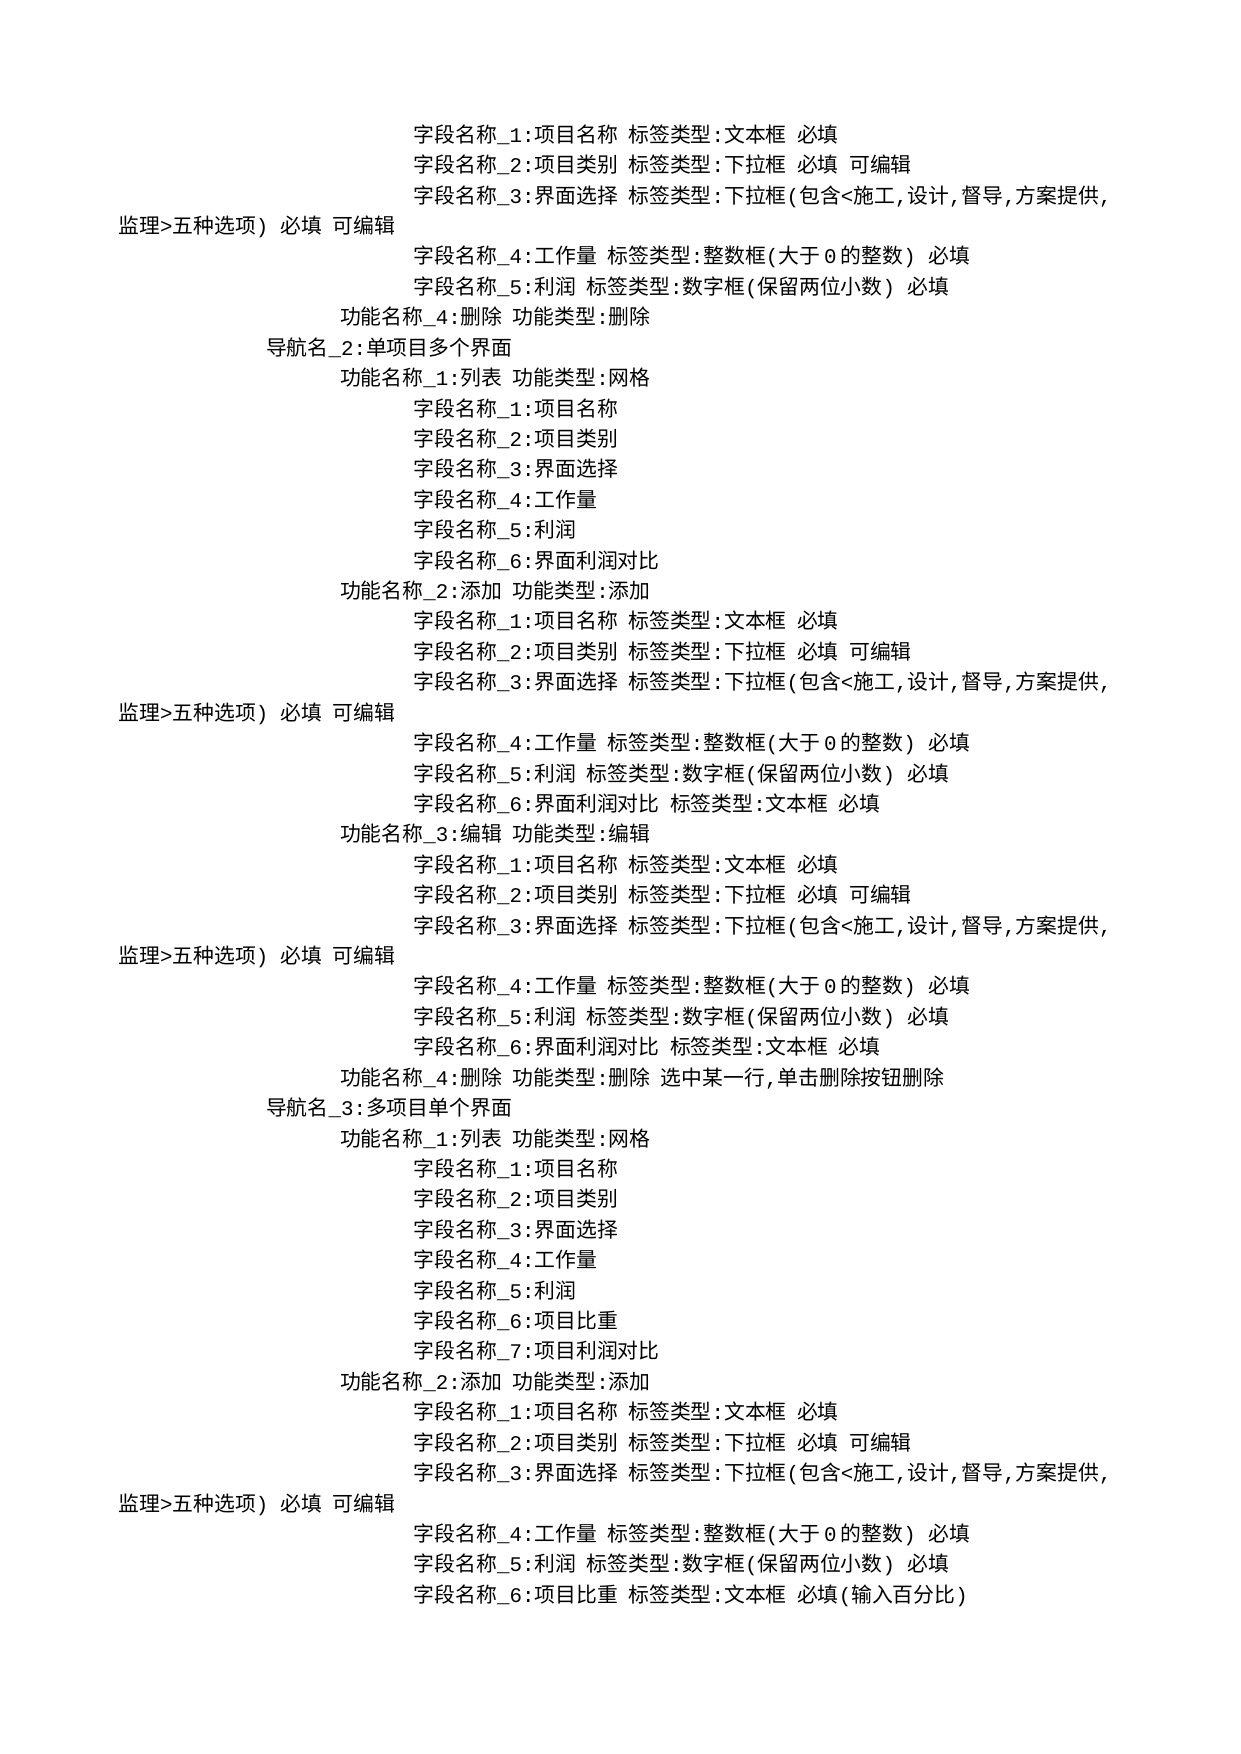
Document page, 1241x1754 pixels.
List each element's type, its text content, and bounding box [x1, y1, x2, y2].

text 字段名称_6:界面利润对比 [118, 544, 1122, 574]
text 字段名称_6:项目比重 标签类型:文本框 必填(输入百分比) [118, 1578, 1122, 1608]
text 字段名称_2:项目类别 标签类型:下拉框 必填 可编辑 [118, 148, 1122, 179]
text 字段名称_5:利润 [118, 513, 1122, 544]
text 字段名称_3:界面选择 标签类型:下拉框(包含<施工,设计,督导,方案提供,监理>五种选项) 必填 可编辑 [118, 909, 1122, 970]
text 字段名称_3:界面选择 [118, 453, 1122, 483]
text 字段名称_4:工作量 [118, 1243, 1122, 1274]
text 字段名称_4:工作量 标签类型:整数框(大于0的整数) 必填 [118, 240, 1122, 270]
text 字段名称_2:项目类别 标签类型:下拉框 必填 可编辑 [118, 1426, 1122, 1456]
text 功能名称_4:删除 功能类型:删除 [118, 301, 1122, 331]
text 字段名称_3:界面选择 标签类型:下拉框(包含<施工,设计,督导,方案提供,监理>五种选项) 必填 可编辑 [118, 666, 1122, 726]
text 字段名称_1:项目名称 [118, 392, 1122, 422]
text 字段名称_1:项目名称 标签类型:文本框 必填 [118, 848, 1122, 878]
text 字段名称_2:项目类别 [118, 422, 1122, 453]
text 字段名称_2:项目类别 标签类型:下拉框 必填 可编辑 [118, 635, 1122, 666]
text 字段名称_5:利润 [118, 1274, 1122, 1304]
text 导航名_3:多项目单个界面 [118, 1091, 1122, 1122]
text 字段名称_6:界面利润对比 标签类型:文本框 必填 [118, 1031, 1122, 1061]
text 功能名称_4:删除 功能类型:删除 选中某一行,单击删除按钮删除 [118, 1061, 1122, 1091]
text 字段名称_2:项目类别 [118, 1183, 1122, 1213]
text 功能名称_1:列表 功能类型:网格 [118, 361, 1122, 392]
text 字段名称_4:工作量 标签类型:整数框(大于0的整数) 必填 [118, 726, 1122, 757]
text 功能名称_2:添加 功能类型:添加 [118, 574, 1122, 605]
text 字段名称_4:工作量 标签类型:整数框(大于0的整数) 必填 [118, 1517, 1122, 1548]
text 字段名称_5:利润 标签类型:数字框(保留两位小数) 必填 [118, 270, 1122, 301]
text 导航名_2:单项目多个界面 [118, 331, 1122, 361]
text 功能名称_1:列表 功能类型:网格 [118, 1122, 1122, 1152]
text 字段名称_2:项目类别 标签类型:下拉框 必填 可编辑 [118, 878, 1122, 909]
text 字段名称_6:项目比重 [118, 1304, 1122, 1335]
text 字段名称_1:项目名称 标签类型:文本框 必填 [118, 605, 1122, 635]
text 功能名称_2:添加 功能类型:添加 [118, 1365, 1122, 1396]
text 字段名称_5:利润 标签类型:数字框(保留两位小数) 必填 [118, 1000, 1122, 1031]
text 字段名称_1:项目名称 [118, 1152, 1122, 1183]
text 字段名称_4:工作量 [118, 483, 1122, 513]
text 字段名称_5:利润 标签类型:数字框(保留两位小数) 必填 [118, 1548, 1122, 1578]
text 功能名称_3:编辑 功能类型:编辑 [118, 818, 1122, 848]
text 字段名称_5:利润 标签类型:数字框(保留两位小数) 必填 [118, 757, 1122, 787]
text 字段名称_1:项目名称 标签类型:文本框 必填 [118, 1396, 1122, 1426]
text 字段名称_7:项目利润对比 [118, 1335, 1122, 1365]
text 字段名称_3:界面选择 标签类型:下拉框(包含<施工,设计,督导,方案提供,监理>五种选项) 必填 可编辑 [118, 1456, 1122, 1517]
text 字段名称_4:工作量 标签类型:整数框(大于0的整数) 必填 [118, 970, 1122, 1000]
text 字段名称_3:界面选择 [118, 1213, 1122, 1243]
text 字段名称_6:界面利润对比 标签类型:文本框 必填 [118, 787, 1122, 818]
text 字段名称_1:项目名称 标签类型:文本框 必填 [118, 118, 1122, 148]
text 字段名称_3:界面选择 标签类型:下拉框(包含<施工,设计,督导,方案提供,监理>五种选项) 必填 可编辑 [118, 179, 1122, 240]
